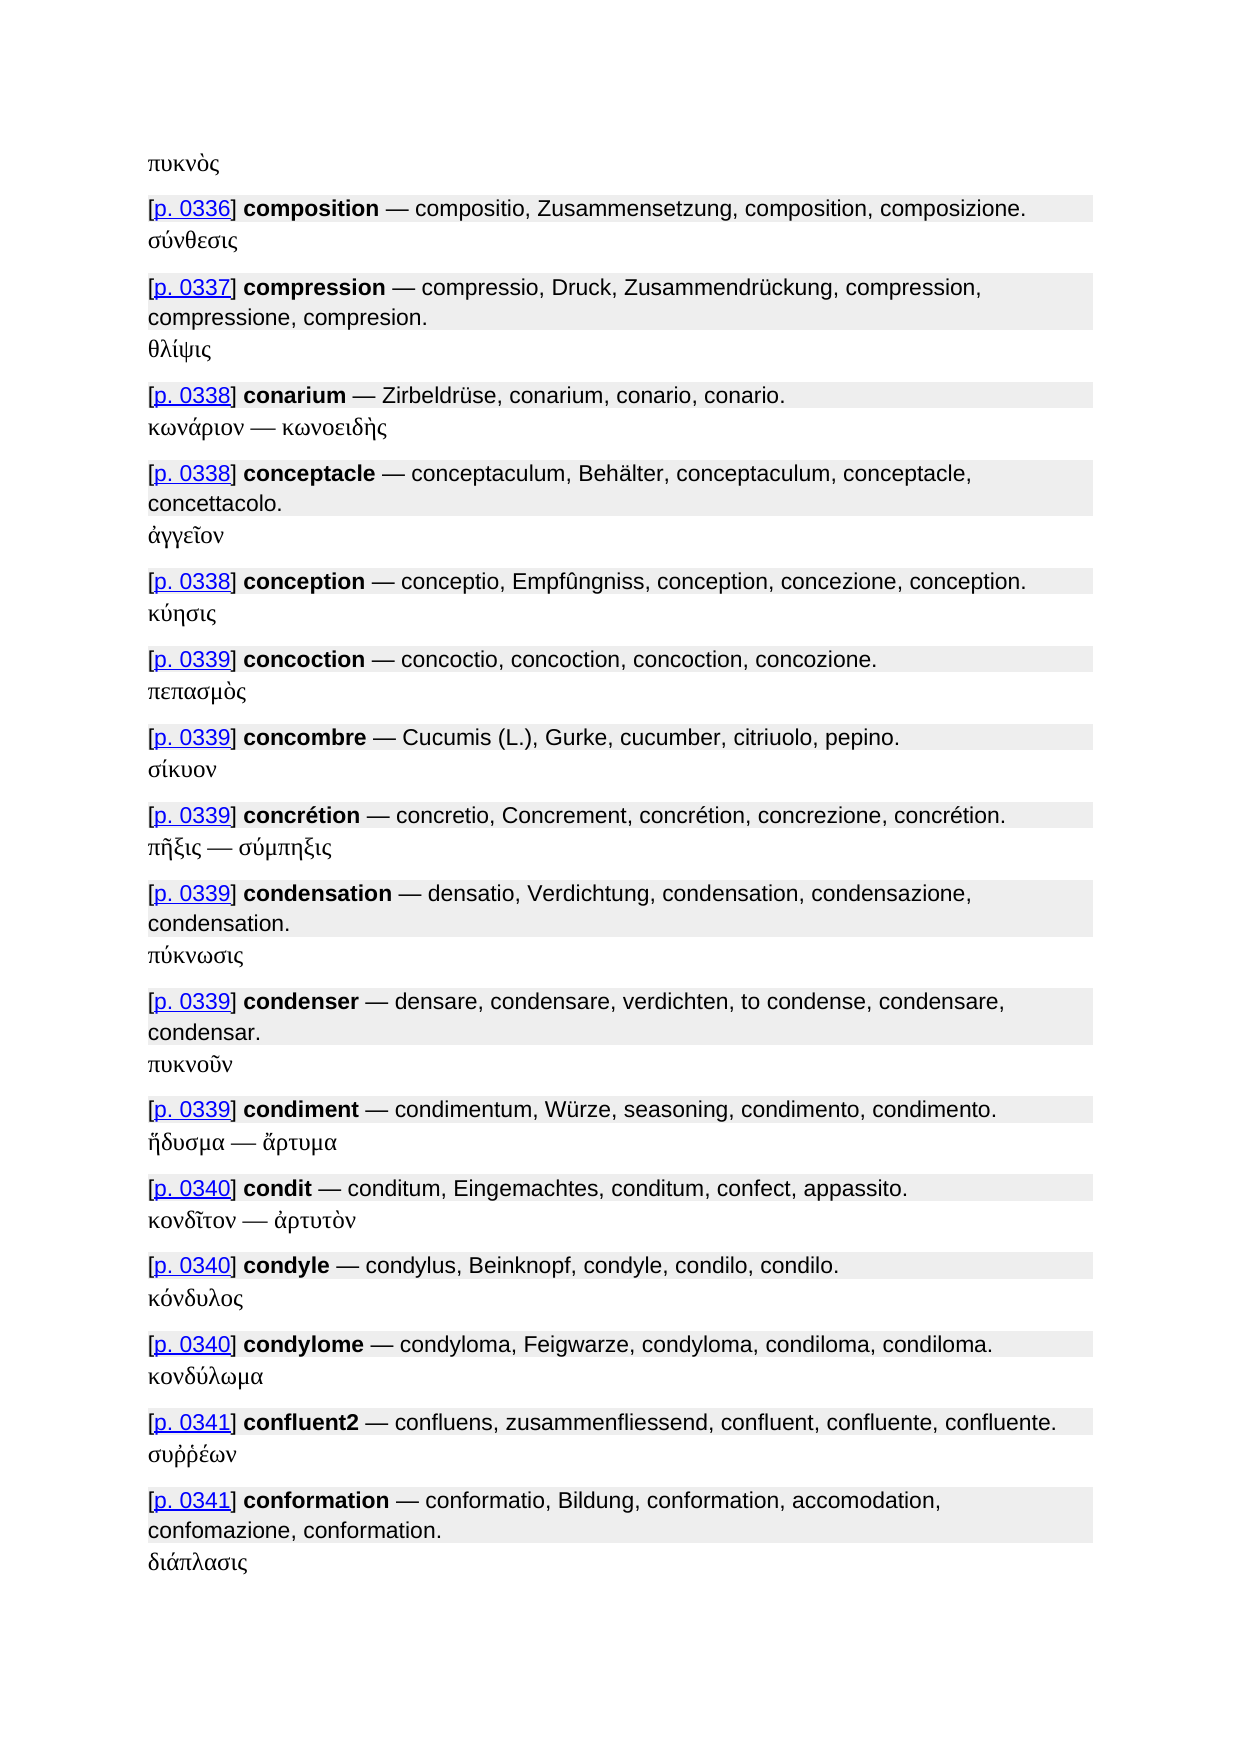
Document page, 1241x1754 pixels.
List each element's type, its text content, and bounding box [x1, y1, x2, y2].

text [p. 0338] conceptacle — conceptaculum, Behälter, conceptaculum, conceptacle, concettacolo. [148, 460, 1093, 516]
text [p. 0340] condit — conditum, Eingemachtes, conditum, confect, appassito. [148, 1174, 1093, 1201]
text [p. 0336] composition — compositio, Zusammensetzung, composition, composizione. [148, 195, 1093, 222]
text πυκνὸς [148, 148, 1093, 176]
text συῤῥέων [148, 1439, 1093, 1467]
text [p. 0339] condiment — condimentum, Würze, seasoning, condimento, condimento. [148, 1096, 1093, 1123]
text [p. 0337] compression — compressio, Druck, Zusammendrückung, compression, compressione, compresion. [148, 273, 1093, 330]
text σίκυον [148, 754, 1093, 783]
text πυκνοῦν [148, 1049, 1093, 1077]
text κονδῖτον — ἀρτυτὸν [148, 1205, 1093, 1233]
text [p. 0339] concoction — concoctio, concoction, concoction, concozione. [148, 646, 1093, 672]
text [p. 0339] condenser — densare, condensare, verdichten, to condense, condensare, condensar. [148, 988, 1093, 1045]
text [p. 0340] condyle — condylus, Beinknopf, condyle, condilo, condilo. [148, 1252, 1093, 1279]
text [p. 0338] conarium — Zirbeldrüse, conarium, conario, conario. [148, 382, 1093, 408]
text διάπλασις [148, 1547, 1093, 1576]
text [p. 0338] conception — conceptio, Empfûngniss, conception, concezione, conception. [148, 568, 1093, 594]
text κύησις [148, 598, 1093, 627]
text σύνθεσις [148, 226, 1093, 254]
text [p. 0341] conformation — conformatio, Bildung, conformation, accomodation, confomazione, conformation. [148, 1487, 1093, 1543]
text πεπασμὸς [148, 676, 1093, 705]
text κονδύλωμα [148, 1361, 1093, 1389]
text [p. 0339] concombre — Cucumis (L.), Gurke, cucumber, citriuolo, pepino. [148, 724, 1093, 750]
text [p. 0339] condensation — densatio, Verdichtung, condensation, condensazione, condensation. [148, 880, 1093, 937]
text θλίψις [148, 334, 1093, 363]
text ἥδυσμα — ἄρτυμα [148, 1127, 1093, 1155]
text [p. 0339] concrétion — concretio, Concrement, concrétion, concrezione, concrétion. [148, 802, 1093, 828]
text [p. 0340] condylome — condyloma, Feigwarze, condyloma, condiloma, condiloma. [148, 1331, 1093, 1357]
text κόνδυλος [148, 1283, 1093, 1311]
text πύκνωσις [148, 940, 1093, 969]
text ἀγγεῖον [148, 520, 1093, 549]
text κωνάριον — κωνοειδὴς [148, 412, 1093, 441]
text πῆξις — σύμπηξις [148, 832, 1093, 861]
text [p. 0341] confluent2 — confluens, zusammenfliessend, confluent, confluente, confluente. [148, 1408, 1093, 1435]
